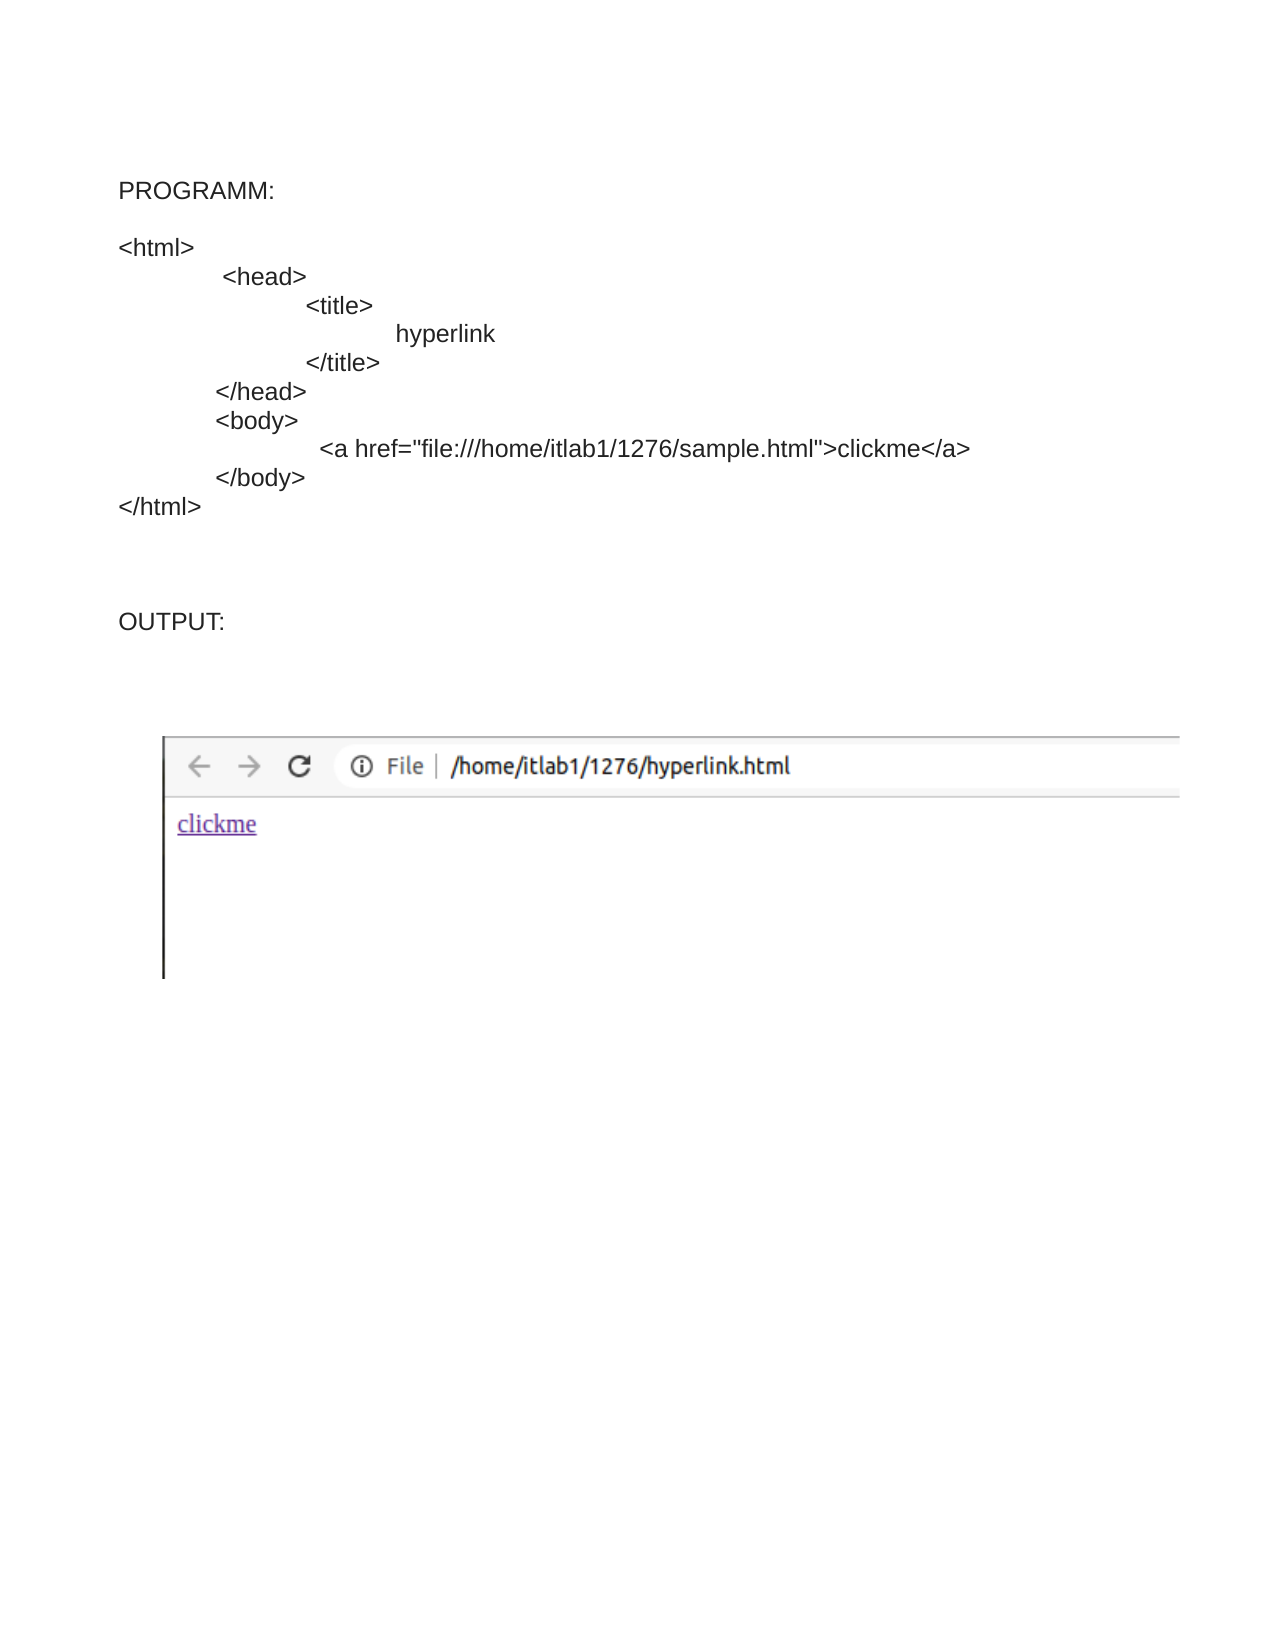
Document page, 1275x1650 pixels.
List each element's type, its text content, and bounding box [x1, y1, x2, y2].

picture [162, 736, 1180, 979]
text <html> <head> <title> hyperlink </title> </head> <body> <a href="file:///home/itlab1/1276/sample.html">clickme</a> </body> [118, 233, 1157, 492]
text </html> [118, 492, 1157, 521]
text PROGRAMM: [118, 176, 1157, 204]
text OUTPUT: [118, 607, 1157, 636]
